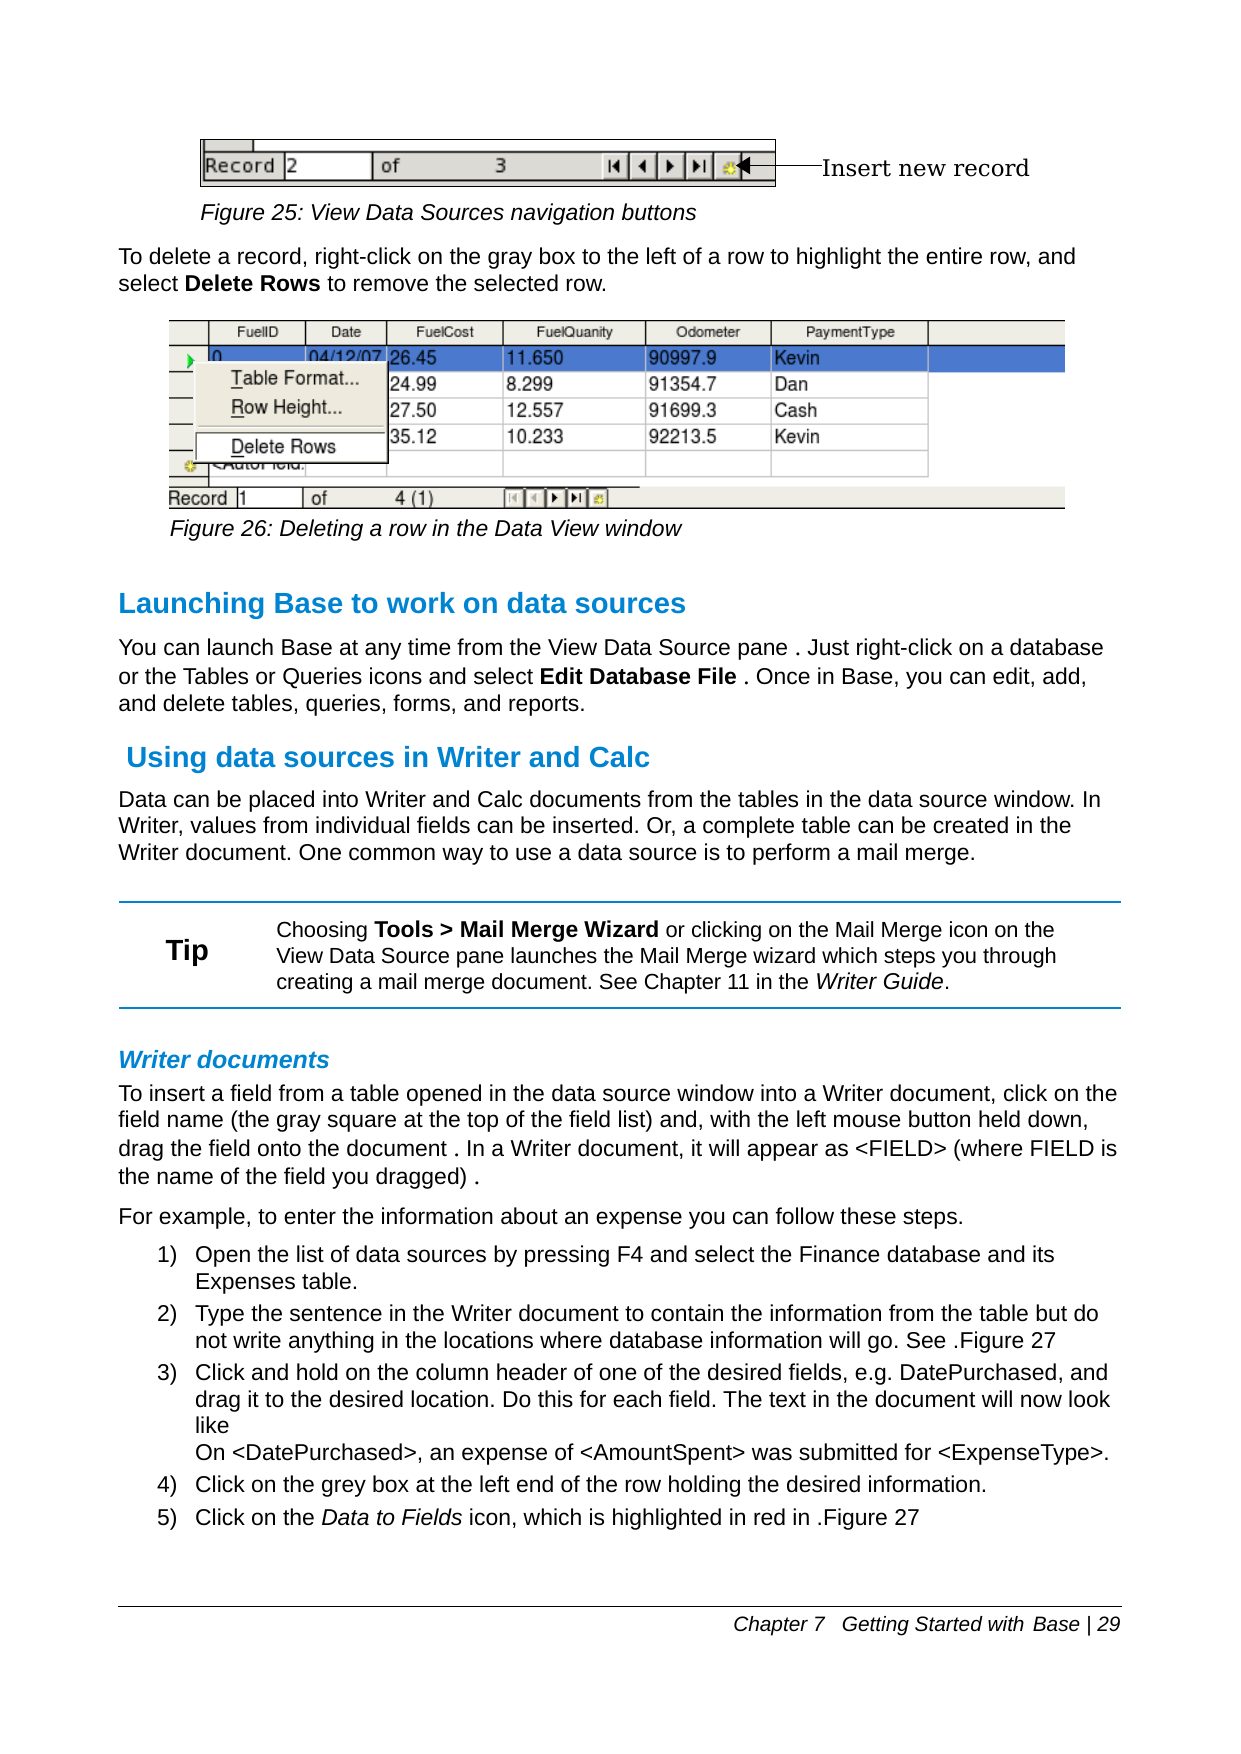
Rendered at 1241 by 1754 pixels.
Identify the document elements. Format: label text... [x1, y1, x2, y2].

subtitle Using data sources in Writer and Calc [118, 740, 1122, 774]
table_header Choosing Tools > Mail Merge Wizard or clicking on the Mail Merge icon on the View Data Source pane launches the Mail Merge wizard which steps you through creating a mail merge document. See Chapter 11 in the Writer Guide. [255, 903, 1121, 1007]
text To insert a field from a table opened in the data source window into a Writer document, click on the field name (the gray square at the top of the field list) and, with the left mouse button held down, drag the field onto the document . In a Writer document, it will appear as <FIELD> (where FIELD is the name of the field you dragged) . [118, 1080, 1122, 1190]
text Figure 25: View Data Sources navigation buttons [200, 199, 1034, 226]
subtitle Launching Base to work on data sources [118, 586, 1122, 619]
table_header Tip [119, 903, 255, 1007]
text Data can be placed into Writer and Calc documents from the tables in the data source window. In Writer, values from individual fields can be inserted. Or, a complete table can be created in the Writer document. One common way to use a data source is to perform a mail merge. [118, 786, 1122, 865]
list Click on the Data to Fields icon, which is highlighted in red in .Figure 27 [177, 1504, 1122, 1530]
text To delete a record, right-click on the gray box to the left of a row to highlight the entire row, and select Delete Rows to remove the selected row. [118, 243, 1122, 296]
picture [201, 140, 775, 186]
picture [169, 320, 1065, 509]
text For example, to enter the information about an expense you can follow these steps. [118, 1203, 1122, 1229]
list Click on the grey box at the left end of the row holding the desired information. [177, 1471, 1122, 1497]
text Figure 26: Deleting a row in the Data View window [169, 515, 1064, 541]
subtitle Writer documents [118, 1045, 1122, 1073]
text You can launch Base at any time from the View Data Source pane . Just right-click on a database or the Tables or Queries icons and select Edit Database File . Once in Base, you can edit, add, and delete tables, queries, forms, and reports. [118, 632, 1122, 716]
list Type the sentence in the Writer document to contain the information from the table but do not write anything in the locations where database information will go. See .Figure 27 [177, 1300, 1122, 1353]
list Click and hold on the column header of one of the desired fields, e.g. DatePurchased, and drag it to the desired location. Do this for each field. The text in the document will now look like On <DatePurchased>, an expense of <AmountSpent> was submitted for <ExpenseType>. [177, 1359, 1122, 1465]
list Open the list of data sources by pressing F4 and select the Finance database and its Expenses table. [177, 1241, 1122, 1294]
